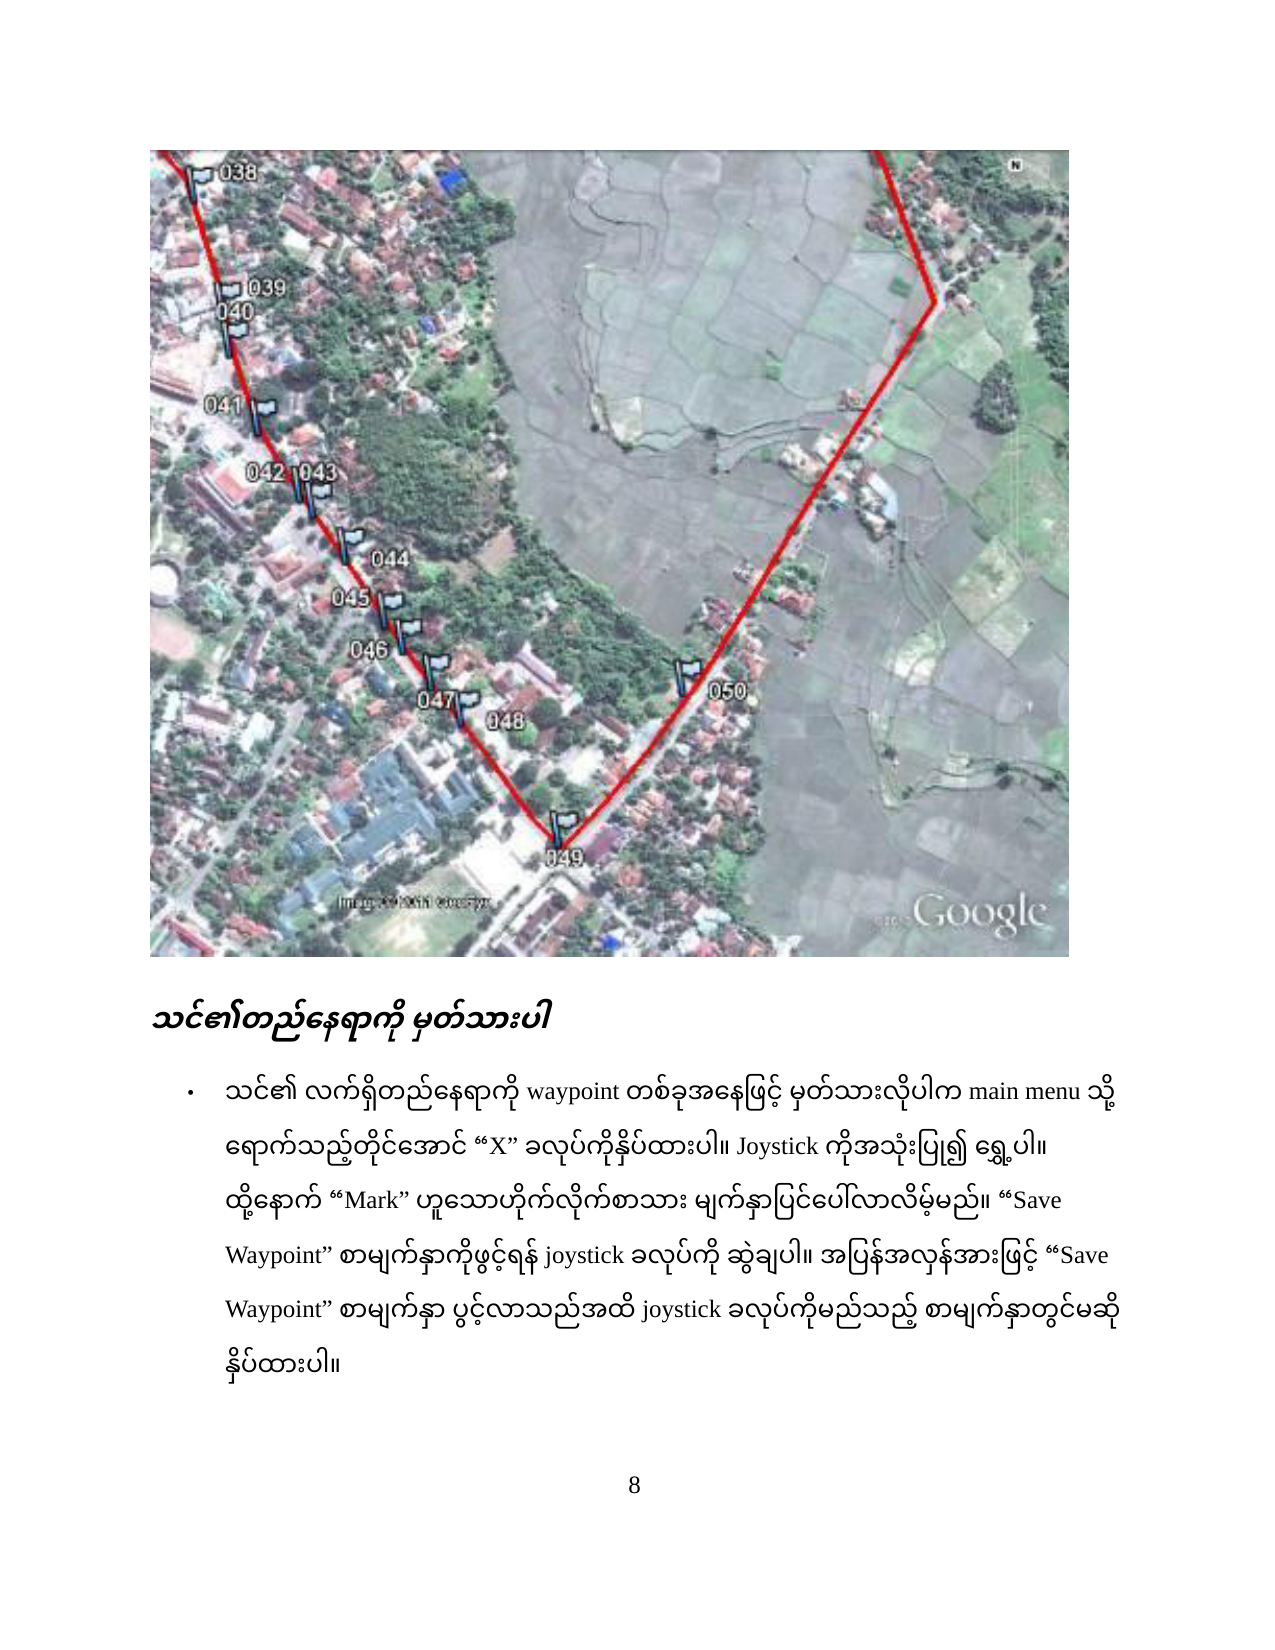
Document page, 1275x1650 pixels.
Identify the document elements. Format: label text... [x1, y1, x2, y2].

list သင်၏ လက်ရှိတည်နေရာကို waypoint တစ်ခုအနေဖြင့် မှတ်သားလိုပါက main menu သို့ရောက်သည့်တိုင်အောင် “X” ခလုပ်ကိုနှိပ်ထားပါ။ Joystick ကိုအသုံးပြု၍ ရွှေ့ပါ။ ထို့နောက် “Mark” ဟူသောဟိုက်လိုက်စာသား မျက်နှာပြင်ပေါ်လာလိမ့်မည်။ “Save Waypoint” စာမျက်နှာကိုဖွင့်ရန် joystick ခလုပ်ကို ဆွဲချပါ။ အပြန်အလှန်အားဖြင့် “Save Waypoint” စာမျက်နှာ ပွင့်လာသည်အထိ joystick ခလုပ်ကိုမည်သည့် စာမျက်နှာတွင်မဆိုနှိပ်ထားပါ။ [187, 1066, 1125, 1394]
subtitle သင်၏တည်နေရာကို မှတ်သားပါ [150, 990, 1125, 1054]
picture [150, 150, 1069, 957]
